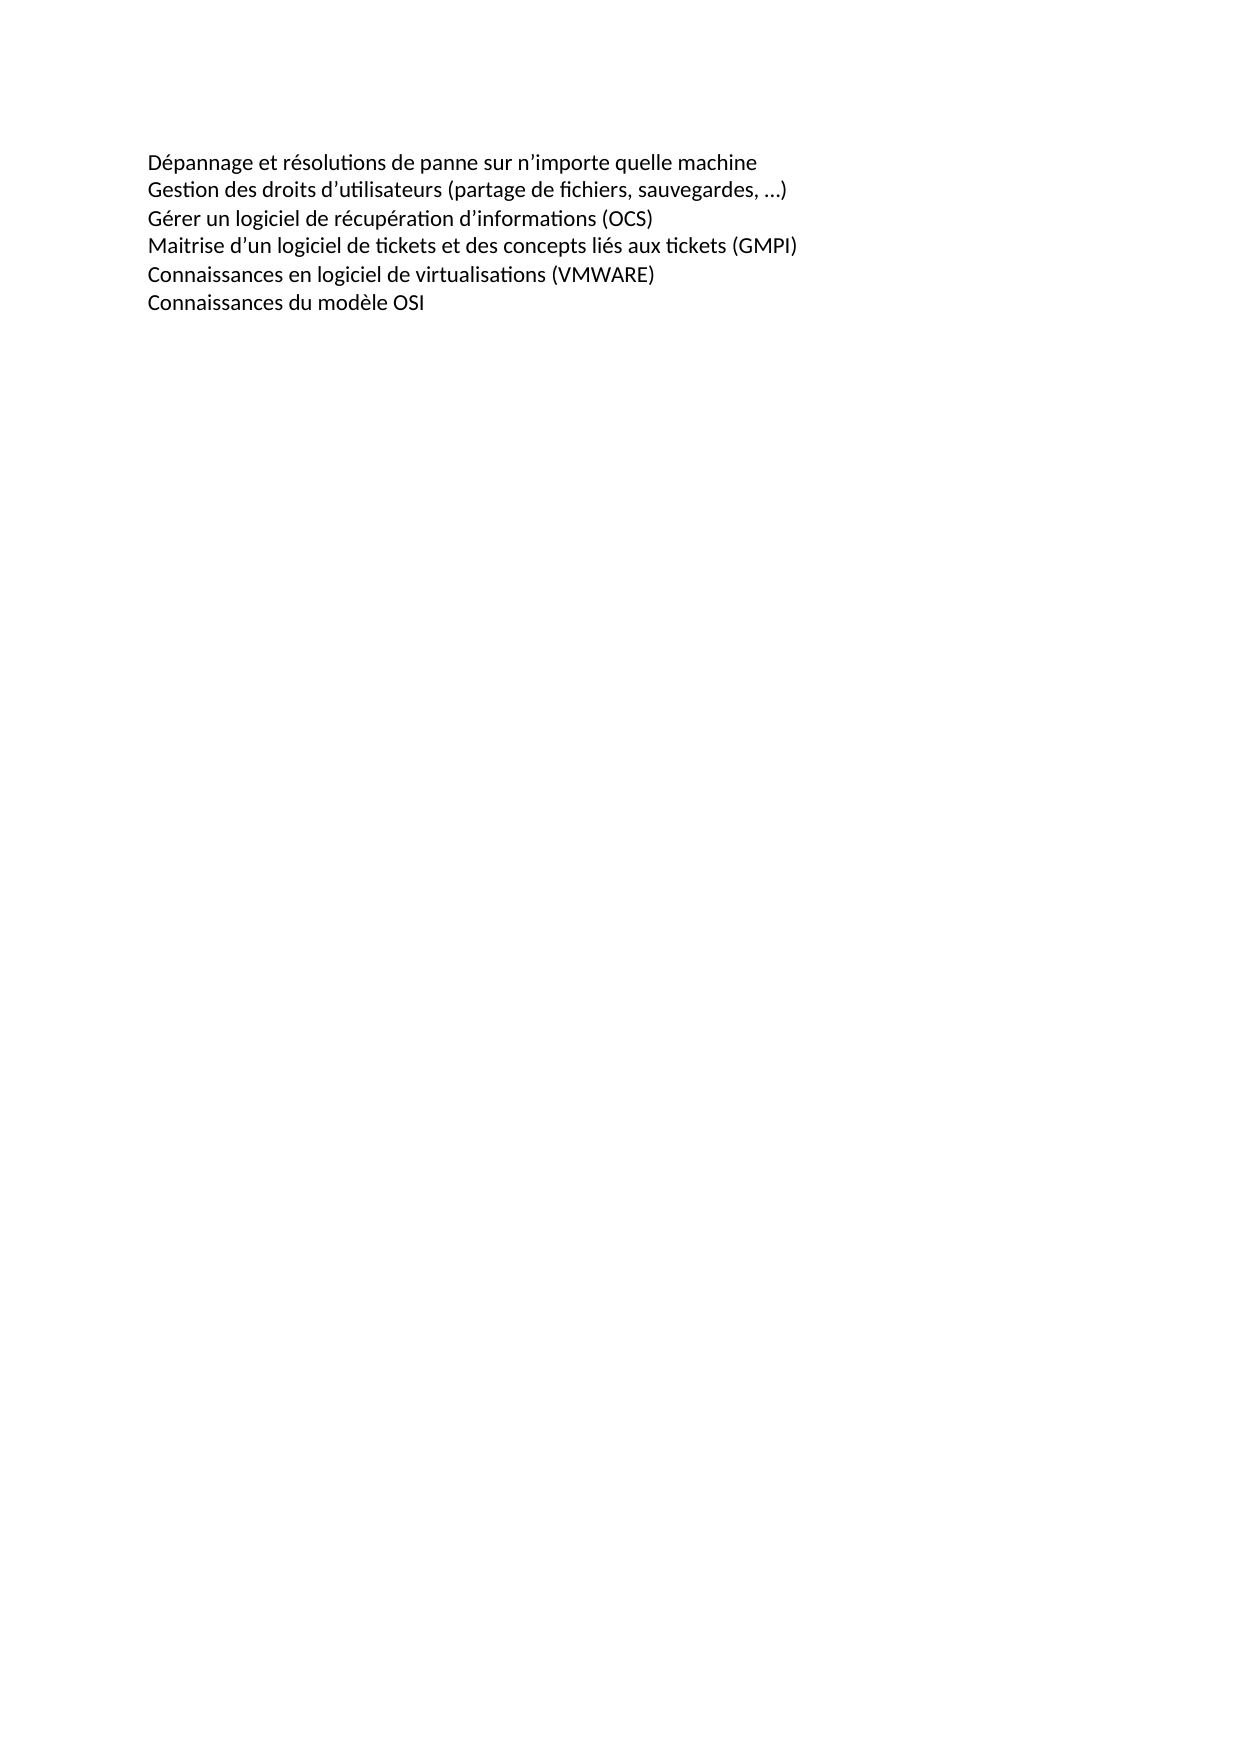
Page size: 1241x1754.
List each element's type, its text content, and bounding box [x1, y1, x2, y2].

text Connaissances du modèle OSI [148, 288, 1093, 316]
text Connaissances en logiciel de virtualisations (VMWARE) [148, 260, 1093, 288]
text Gérer un logiciel de récupération d’informations (OCS) [148, 204, 1093, 232]
text Gestion des droits d’utilisateurs (partage de fichiers, sauvegardes, …) [148, 176, 1093, 204]
text Dépannage et résolutions de panne sur n’importe quelle machine [148, 148, 1093, 176]
text Maitrise d’un logiciel de tickets et des concepts liés aux tickets (GMPI) [148, 232, 1093, 260]
